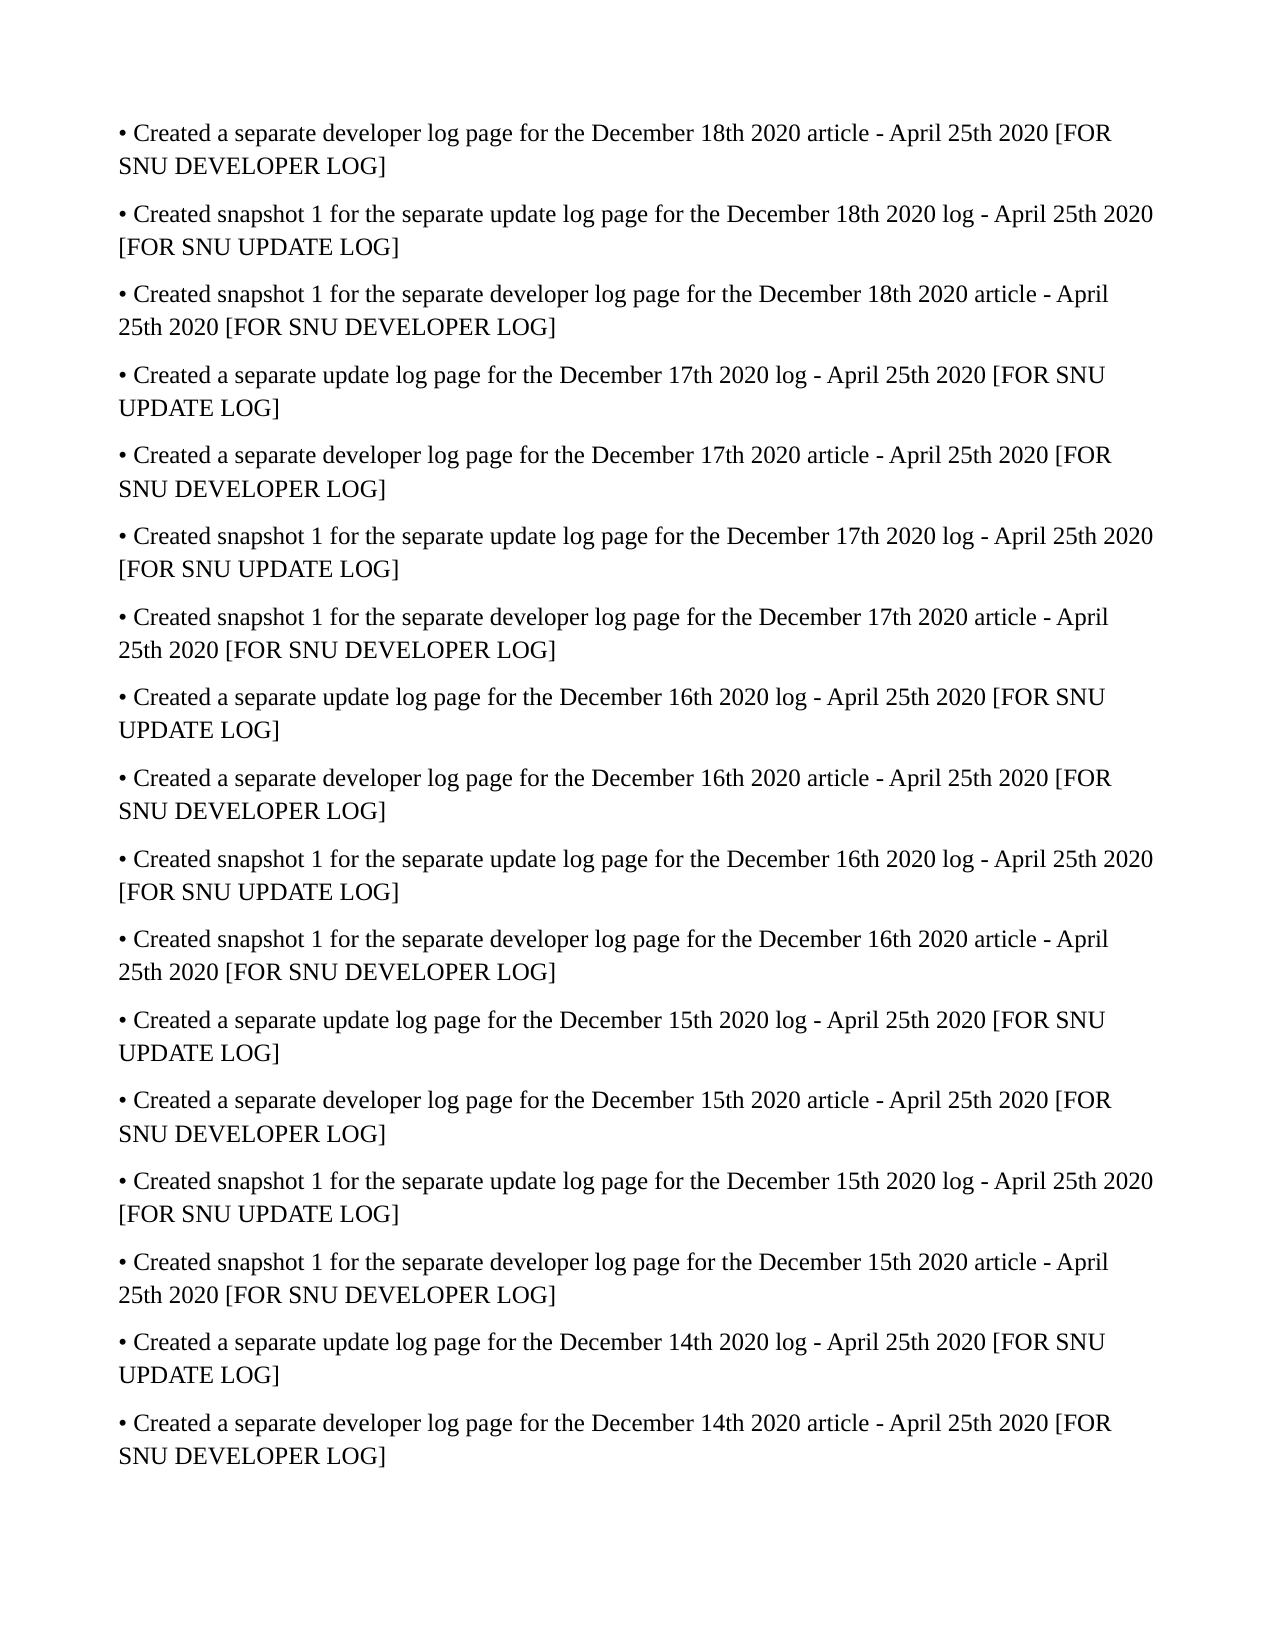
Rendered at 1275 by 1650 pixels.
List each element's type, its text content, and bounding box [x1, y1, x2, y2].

text • Created snapshot 1 for the separate update log page for the December 16th 2020 log - April 25th 2020 [FOR SNU UPDATE LOG] [118, 844, 1157, 906]
text • Created snapshot 1 for the separate developer log page for the December 17th 2020 article - April 25th 2020 [FOR SNU DEVELOPER LOG] [118, 602, 1157, 664]
text • Created a separate developer log page for the December 15th 2020 article - April 25th 2020 [FOR SNU DEVELOPER LOG] [118, 1086, 1157, 1147]
text • Created a separate update log page for the December 17th 2020 log - April 25th 2020 [FOR SNU UPDATE LOG] [118, 360, 1157, 422]
text • Created a separate update log page for the December 16th 2020 log - April 25th 2020 [FOR SNU UPDATE LOG] [118, 682, 1157, 744]
text • Created a separate developer log page for the December 16th 2020 article - April 25th 2020 [FOR SNU DEVELOPER LOG] [118, 763, 1157, 825]
text • Created snapshot 1 for the separate developer log page for the December 15th 2020 article - April 25th 2020 [FOR SNU DEVELOPER LOG] [118, 1247, 1157, 1309]
text • Created snapshot 1 for the separate update log page for the December 15th 2020 log - April 25th 2020 [FOR SNU UPDATE LOG] [118, 1166, 1157, 1228]
text • Created a separate update log page for the December 14th 2020 log - April 25th 2020 [FOR SNU UPDATE LOG] [118, 1327, 1157, 1389]
text • Created a separate update log page for the December 15th 2020 log - April 25th 2020 [FOR SNU UPDATE LOG] [118, 1005, 1157, 1067]
text • Created snapshot 1 for the separate developer log page for the December 16th 2020 article - April 25th 2020 [FOR SNU DEVELOPER LOG] [118, 924, 1157, 986]
text • Created a separate developer log page for the December 17th 2020 article - April 25th 2020 [FOR SNU DEVELOPER LOG] [118, 441, 1157, 502]
text • Created snapshot 1 for the separate update log page for the December 17th 2020 log - April 25th 2020 [FOR SNU UPDATE LOG] [118, 521, 1157, 583]
text • Created a separate developer log page for the December 14th 2020 article - April 25th 2020 [FOR SNU DEVELOPER LOG] [118, 1408, 1157, 1470]
text • Created a separate developer log page for the December 18th 2020 article - April 25th 2020 [FOR SNU DEVELOPER LOG] [118, 118, 1157, 180]
text • Created snapshot 1 for the separate developer log page for the December 18th 2020 article - April 25th 2020 [FOR SNU DEVELOPER LOG] [118, 279, 1157, 341]
text • Created snapshot 1 for the separate update log page for the December 18th 2020 log - April 25th 2020 [FOR SNU UPDATE LOG] [118, 199, 1157, 261]
